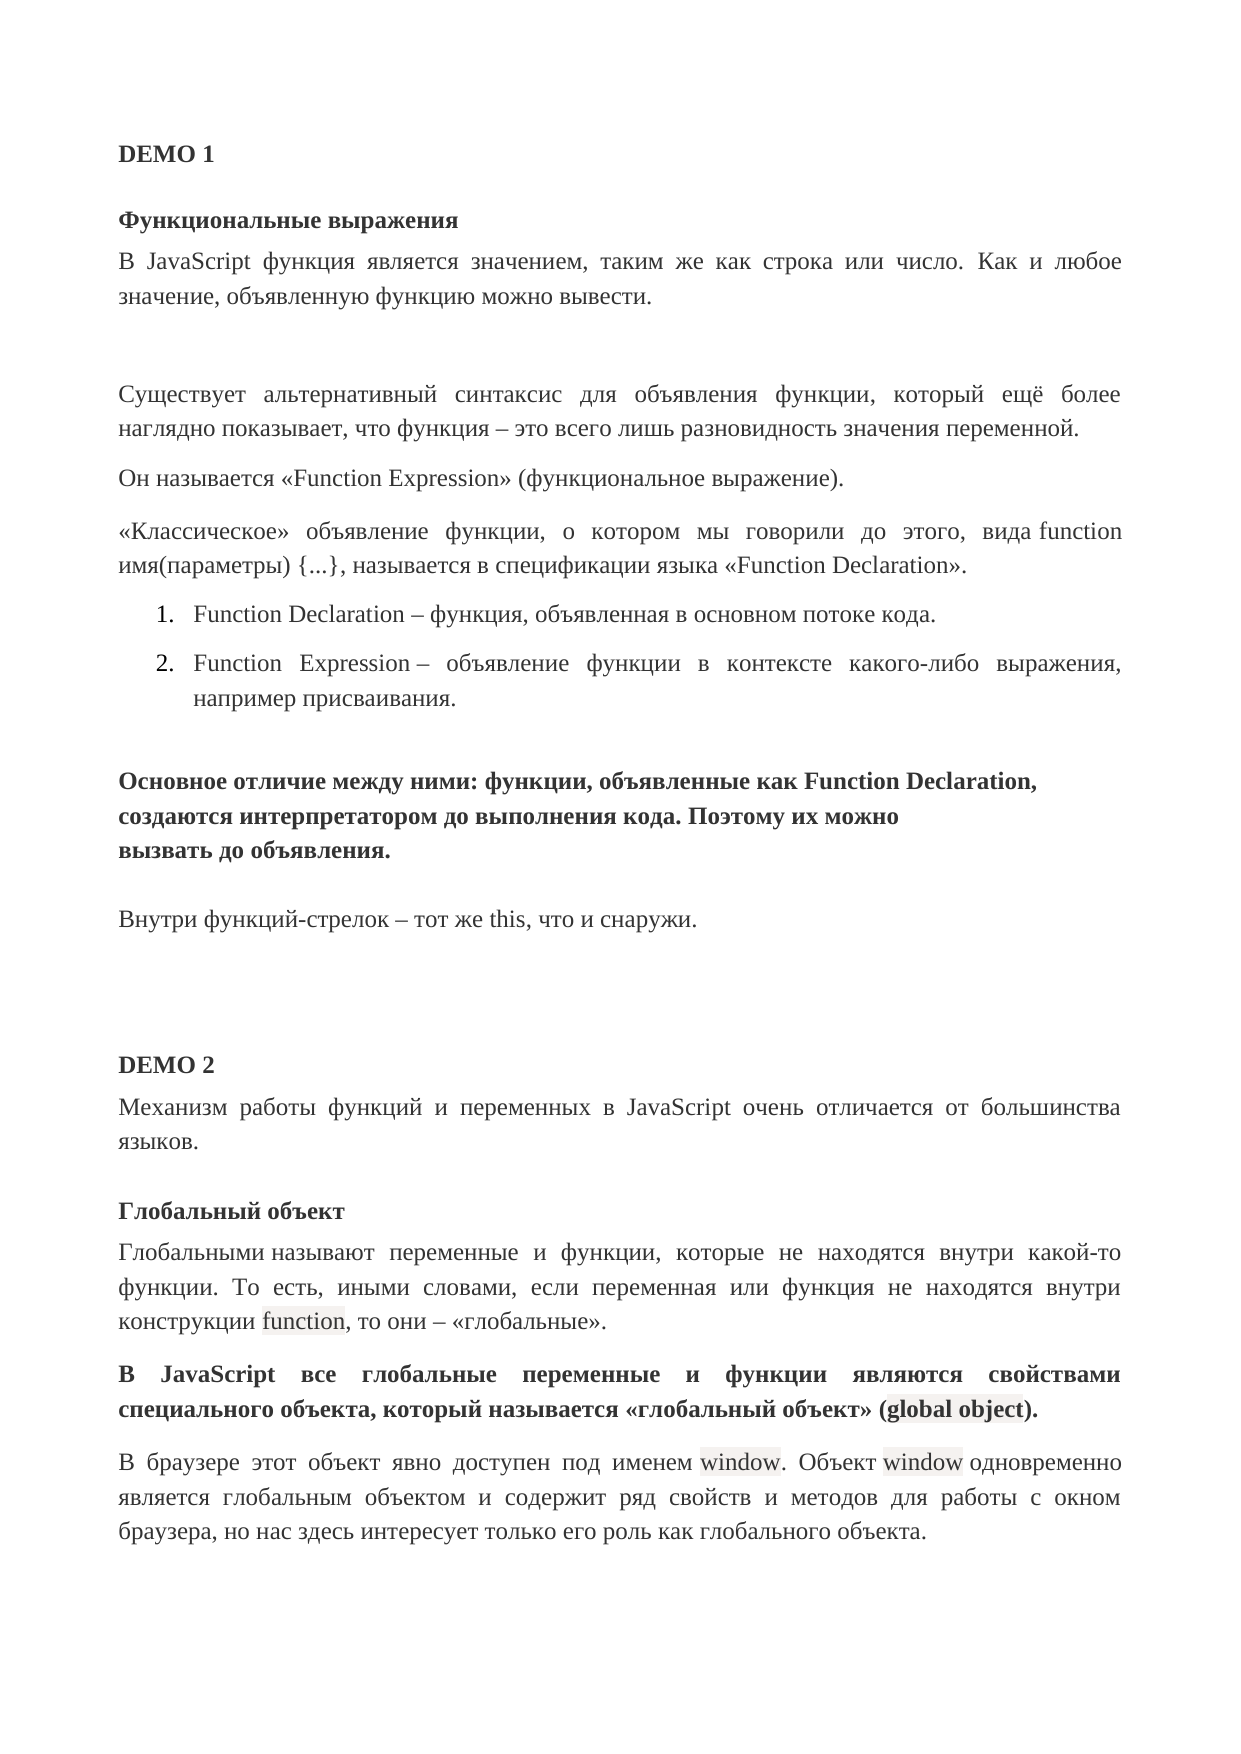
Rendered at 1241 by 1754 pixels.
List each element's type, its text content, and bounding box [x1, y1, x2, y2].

text Механизм работы функций и переменных в JavaScript очень отличается от большинства языков. [118, 1092, 1122, 1155]
list Основное отличие между ними: функции, объявленные как Function Declaration, создаются интерпретатором до выполнения кода. Поэтому их можно вызвать до объявления. [118, 766, 1122, 864]
subtitle DEMO 1 [118, 139, 1122, 168]
subtitle DEMO 2 [118, 1051, 1122, 1079]
list Function Declaration – функция, объявленная в основном потоке кода. [156, 599, 1122, 628]
text Существует альтернативный синтаксис для объявления функции, который ещё более наглядно показывает, что функция – это всего лишь разновидность значения переменной. [118, 379, 1122, 442]
subtitle Глобальный объект [118, 1196, 1122, 1225]
text В JavaScript все глобальные переменные и функции являются свойствами специального объекта, который называется «глобальный объект» (global object). [118, 1359, 1122, 1423]
text В браузере этот объект явно доступен под именем window. Объект window одновременно является глобальным объектом и содержит ряд свойств и методов для работы с окном браузера, но нас здесь интересует только его роль как глобального объекта. [118, 1447, 1122, 1545]
text В JavaScript функция является значением, таким же как строка или число. Как и любое значение, объявленную функцию можно вывести. [118, 246, 1122, 310]
text Внутри функций-стрелок – тот же this, что и снаружи. [118, 904, 1122, 933]
text «Классическое» объявление функции, о котором мы говорили до этого, вида function имя(параметры) {...}, называется в спецификации языка «Function Declaration». [118, 516, 1122, 579]
subtitle Функциональные выражения [118, 205, 1122, 234]
list Function Expression – объявление функции в контексте какого-либо выражения, например присваивания. [156, 648, 1122, 712]
text Он называется «Function Expression» (функциональное выражение). [118, 463, 1122, 491]
text Глобальными называют переменные и функции, которые не находятся внутри какой-то функции. То есть, иными словами, если переменная или функция не находятся внутри конструкции function, то они – «глобальные». [118, 1237, 1122, 1335]
